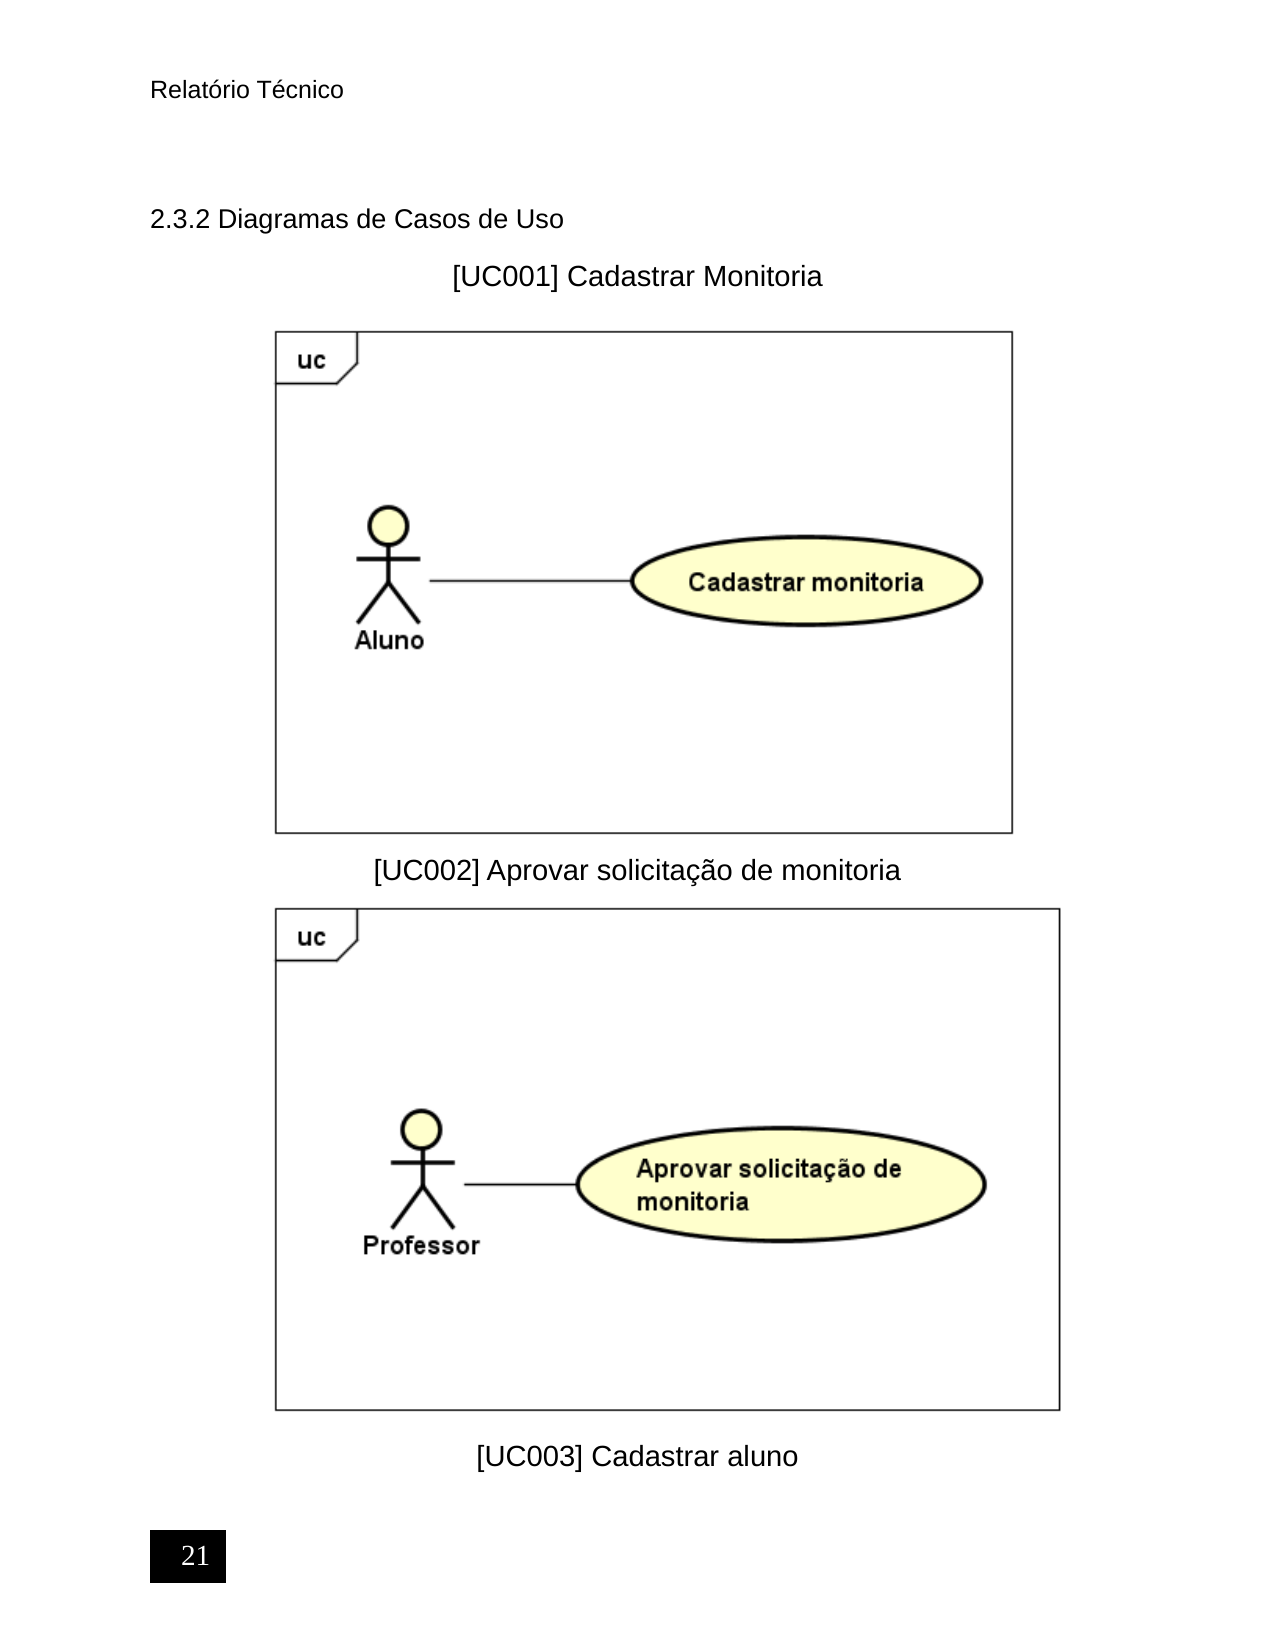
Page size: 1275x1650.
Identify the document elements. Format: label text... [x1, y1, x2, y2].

picture [255, 888, 1081, 1430]
text [UC001] Cadastrar Monitoria [150, 259, 1125, 293]
picture [255, 312, 1032, 853]
text [UC002] Aprovar solicitação de monitoria [150, 781, 1125, 886]
subtitle 2.3.2 Diagramas de Casos de Uso [150, 203, 1125, 234]
text [UC003] Cadastrar aluno [150, 1439, 1125, 1473]
